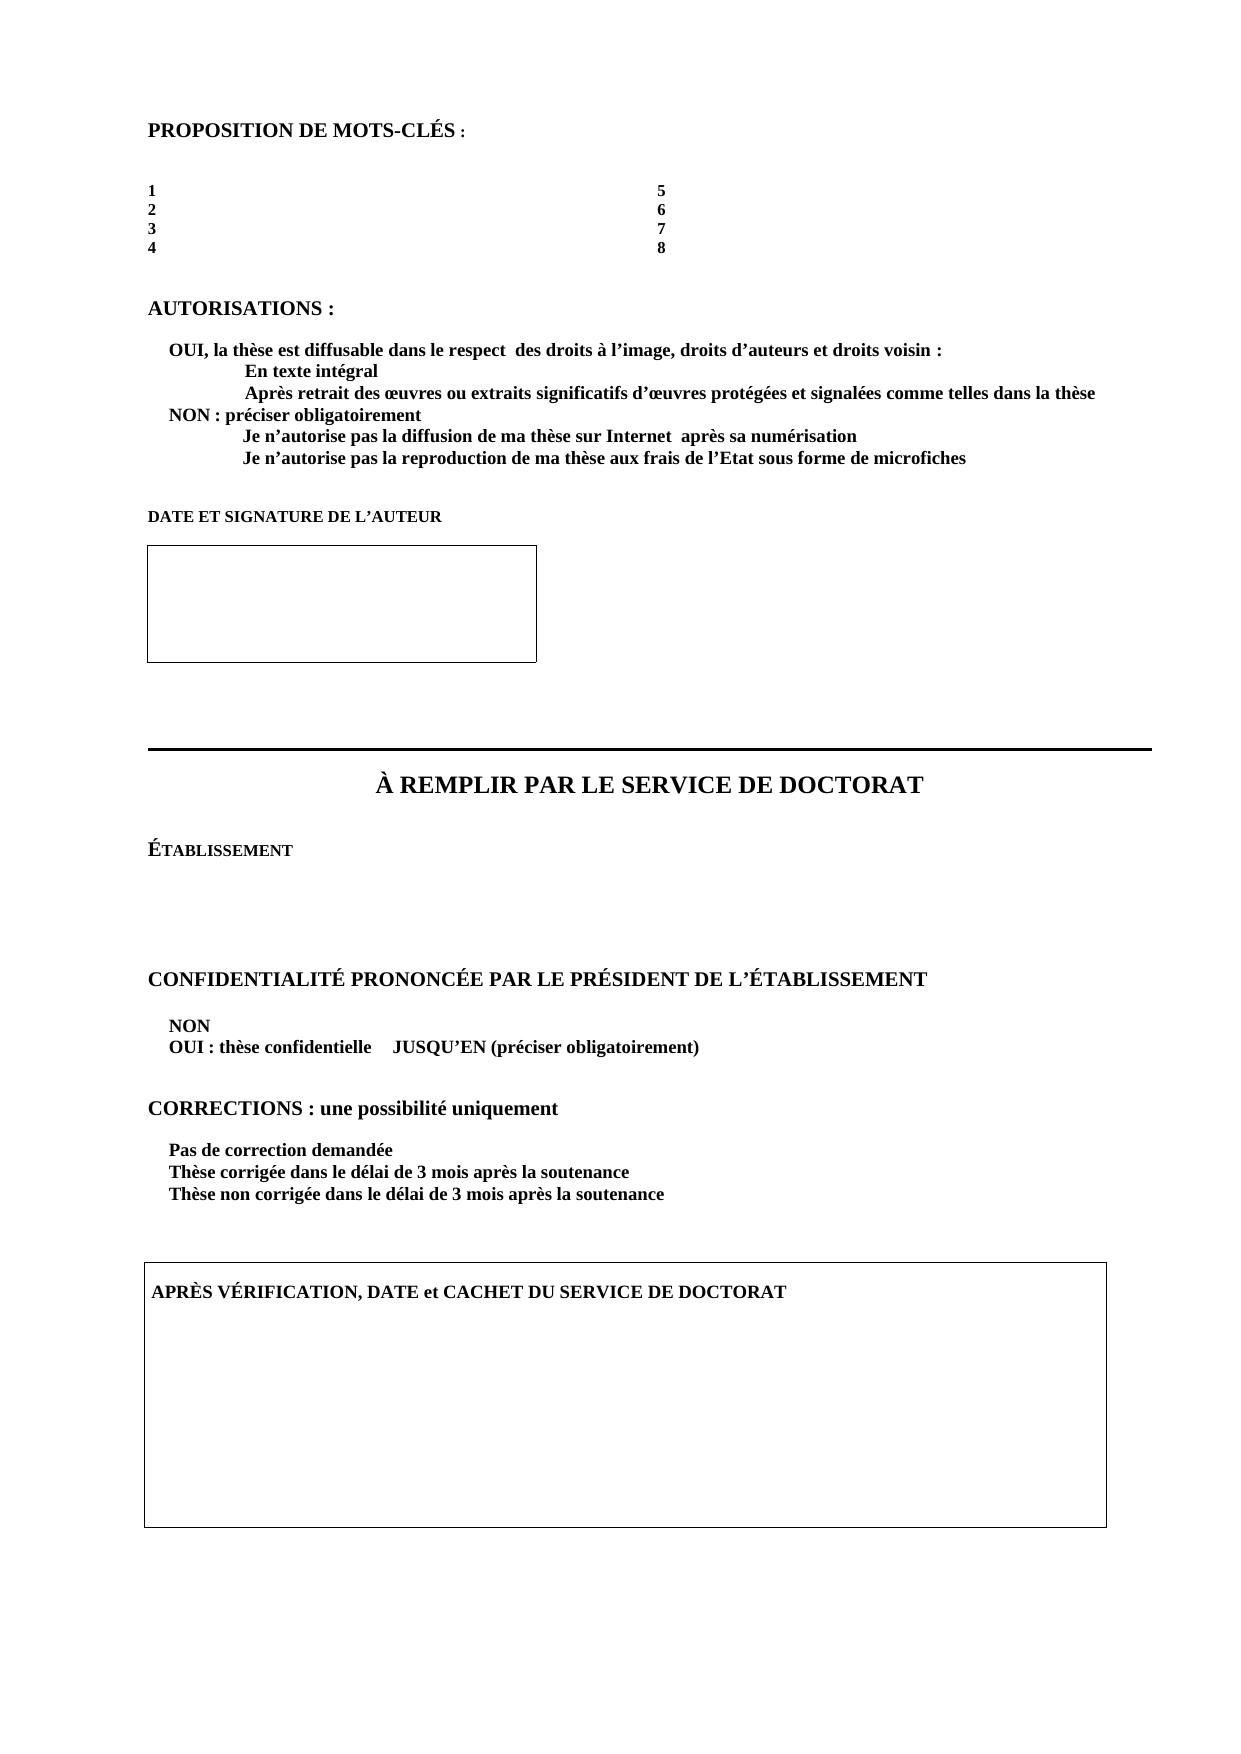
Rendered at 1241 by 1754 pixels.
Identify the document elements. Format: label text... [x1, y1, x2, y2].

table_cell 8 [650, 238, 679, 257]
text PROPOSITION DE MOTS-CLÉS : [148, 118, 1152, 142]
text Je n’autorise pas la reproduction de ma thèse aux frais de l’Etat sous forme de microfiches [148, 447, 1152, 468]
table_header [177, 181, 650, 200]
text CONFIDENTIALITÉ PRONONCÉE PAR LE PRÉSIDENT DE L’ÉTABLISSEMENT [148, 967, 1152, 991]
text Thèse corrigée dans le délai de 3 mois après la soutenance [148, 1161, 1152, 1182]
table_cell 3 [140, 219, 177, 238]
text NON [148, 1015, 1152, 1036]
table_cell [679, 200, 1159, 219]
table_cell 6 [650, 200, 679, 219]
text Je n’autorise pas la diffusion de ma thèse sur Internet après sa numérisation [148, 425, 1152, 447]
table_header APRÈS VÉRIFICATION, DATE et CACHET DU SERVICE DE DOCTORAT [145, 1263, 1106, 1527]
table_header 5 [650, 181, 679, 200]
table_cell 4 [140, 238, 177, 257]
text NON : préciser obligatoirement [148, 403, 1152, 425]
table_header [148, 546, 536, 662]
text Pas de correction demandée [148, 1139, 1152, 1161]
table_cell 2 [140, 200, 177, 219]
text OUI, la thèse est diffusable dans le respect des droits à l’image, droits d’auteurs et droits voisin : [148, 339, 1152, 360]
text Après retrait des œuvres ou extraits significatifs d’œuvres protégées et signalées comme telles dans la thèse [148, 382, 1152, 403]
text Thèse non corrigée dans le délai de 3 mois après la soutenance [148, 1182, 1152, 1204]
text DATE ET SIGNATURE DE L’AUTEUR [148, 506, 1152, 526]
table_cell [177, 219, 650, 238]
table_cell 7 [650, 219, 679, 238]
table_cell [177, 238, 650, 257]
table_cell [679, 219, 1159, 238]
text CORRECTIONS : une possibilité uniquement [148, 1096, 1152, 1120]
table_header [679, 181, 1159, 200]
text ÉTABLISSEMENT [148, 837, 1152, 861]
text À REMPLIR PAR LE SERVICE DE DOCTORAT [148, 770, 1152, 798]
table_cell [679, 238, 1159, 257]
table_header 1 [140, 181, 177, 200]
text En texte intégral [148, 360, 1152, 382]
table_cell [177, 200, 650, 219]
text AUTORISATIONS : [148, 296, 1152, 319]
text OUI : thèse confidentielle JUSQU’EN (préciser obligatoirement) [148, 1036, 1152, 1058]
